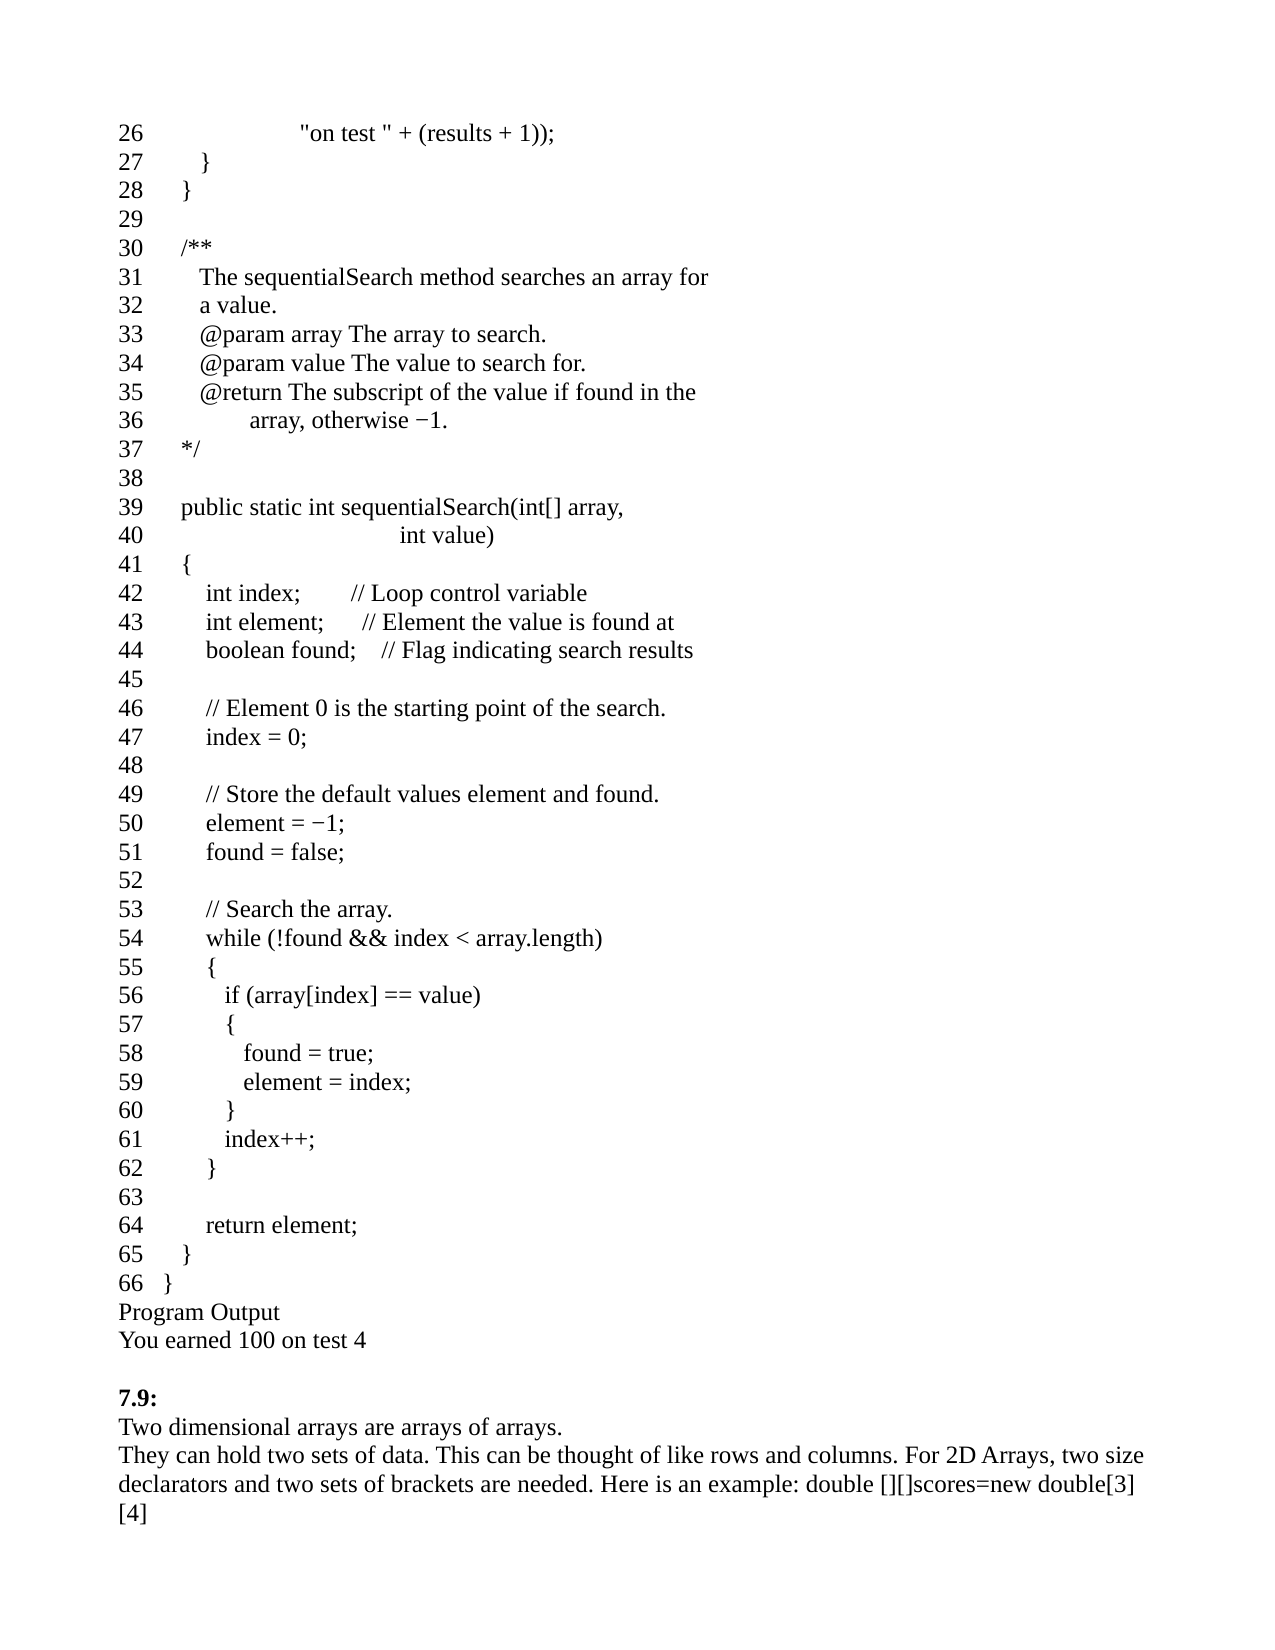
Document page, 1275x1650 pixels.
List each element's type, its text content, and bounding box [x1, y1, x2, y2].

text 47 index = 0; [118, 722, 1157, 751]
text 37 */ [118, 434, 1157, 463]
text 45 [118, 664, 1157, 693]
text 66 } [118, 1268, 1157, 1297]
text 42 int index; // Loop control variable [118, 578, 1157, 607]
text 40 int value) [118, 521, 1157, 549]
text 41 { [118, 549, 1157, 578]
text 63 [118, 1182, 1157, 1211]
text 48 [118, 751, 1157, 779]
text 38 [118, 463, 1157, 492]
text 27 } [118, 147, 1157, 176]
text 31 The sequentialSearch method searches an array for [118, 262, 1157, 291]
text 50 element = −1; [118, 808, 1157, 837]
text 58 found = true; [118, 1038, 1157, 1067]
text 35 @return The subscript of the value if found in the [118, 377, 1157, 406]
text 39 public static int sequentialSearch(int[] array, [118, 492, 1157, 521]
text 51 found = false; [118, 837, 1157, 866]
text 49 // Store the default values element and found. [118, 779, 1157, 808]
text 62 } [118, 1153, 1157, 1182]
text 33 @param array The array to search. [118, 319, 1157, 348]
text 46 // Element 0 is the starting point of the search. [118, 693, 1157, 722]
text 34 @param value The value to search for. [118, 348, 1157, 377]
text 43 int element; // Element the value is found at [118, 607, 1157, 636]
text Two dimensional arrays are arrays of arrays. [118, 1412, 1157, 1441]
text 32 a value. [118, 291, 1157, 319]
text 64 return element; [118, 1211, 1157, 1239]
text You earned 100 on test 4 [118, 1326, 1157, 1354]
text 30 /** [118, 233, 1157, 262]
text 52 [118, 866, 1157, 894]
text They can hold two sets of data. This can be thought of like rows and columns. For 2D Arrays, two size declarators and two sets of brackets are needed. Here is an example: double [][]scores=new double[3][4] [118, 1441, 1157, 1527]
text 44 boolean found; // Flag indicating search results [118, 636, 1157, 664]
text 61 index++; [118, 1124, 1157, 1153]
text 29 [118, 204, 1157, 233]
text 57 { [118, 1009, 1157, 1038]
text 26 "on test " + (results + 1)); [118, 118, 1157, 147]
text 56 if (array[index] == value) [118, 981, 1157, 1009]
text 7.9: [118, 1383, 1157, 1412]
text 59 element = index; [118, 1067, 1157, 1096]
text 54 while (!found && index < array.length) [118, 923, 1157, 952]
text 36 array, otherwise −1. [118, 406, 1157, 434]
text 55 { [118, 952, 1157, 981]
text 28 } [118, 176, 1157, 204]
text 65 } [118, 1239, 1157, 1268]
text 53 // Search the array. [118, 894, 1157, 923]
text 60 } [118, 1096, 1157, 1124]
text Program Output [118, 1297, 1157, 1326]
